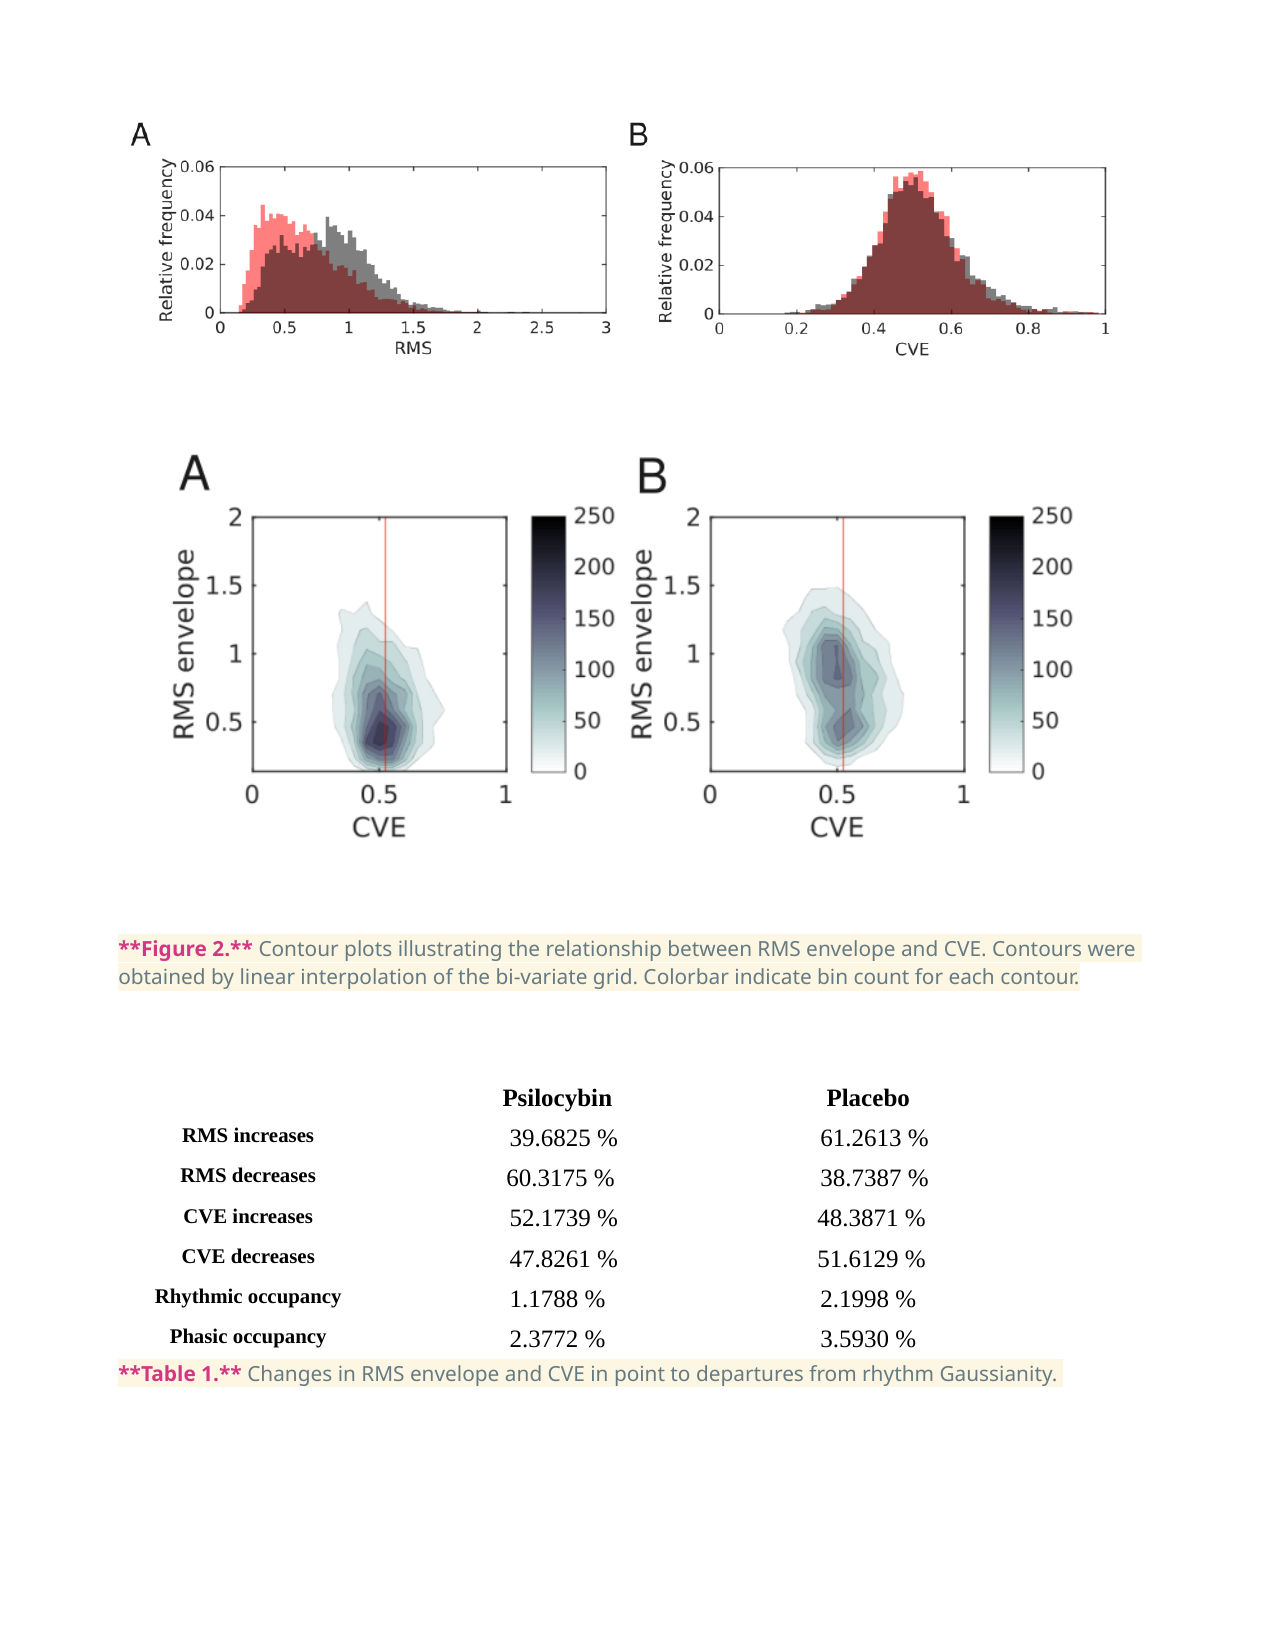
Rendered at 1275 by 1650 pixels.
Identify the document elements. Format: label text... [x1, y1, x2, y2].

text **Table 1.** Changes in RMS envelope and CVE in point to departures from rhythm Gaussianity. [118, 1359, 1157, 1387]
picture [118, 401, 1157, 906]
table_header Psilocybin [378, 1077, 736, 1117]
table_cell CVE increases [118, 1198, 378, 1238]
table_cell 51.6129 % [736, 1238, 1000, 1278]
table_cell 2.3772 % [378, 1319, 736, 1359]
picture [118, 118, 1157, 373]
table_header [118, 1077, 378, 1117]
table_cell 47.8261 % [378, 1238, 736, 1278]
table_cell 2.1998 % [736, 1278, 1000, 1318]
table_cell 60.3175 % [378, 1158, 736, 1198]
table_cell 3.5930 % [736, 1319, 1000, 1359]
table_cell CVE decreases [118, 1238, 378, 1278]
table_cell 39.6825 % [378, 1118, 736, 1158]
table_cell 38.7387 % [736, 1158, 1000, 1198]
table_cell Rhythmic occupancy [118, 1278, 378, 1318]
table_cell 48.3871 % [736, 1198, 1000, 1238]
table_cell 61.2613 % [736, 1118, 1000, 1158]
table_cell 52.1739 % [378, 1198, 736, 1238]
table_cell RMS decreases [118, 1158, 378, 1198]
table_cell Phasic occupancy [118, 1319, 378, 1359]
table_cell RMS increases [118, 1118, 378, 1158]
text **Figure 2.** Contour plots illustrating the relationship between RMS envelope and CVE. Contours were obtained by linear interpolation of the bi-variate grid. Colorbar indicate bin count for each contour. [118, 934, 1157, 991]
table_header Placebo [736, 1077, 1000, 1117]
table_cell 1.1788 % [378, 1278, 736, 1318]
